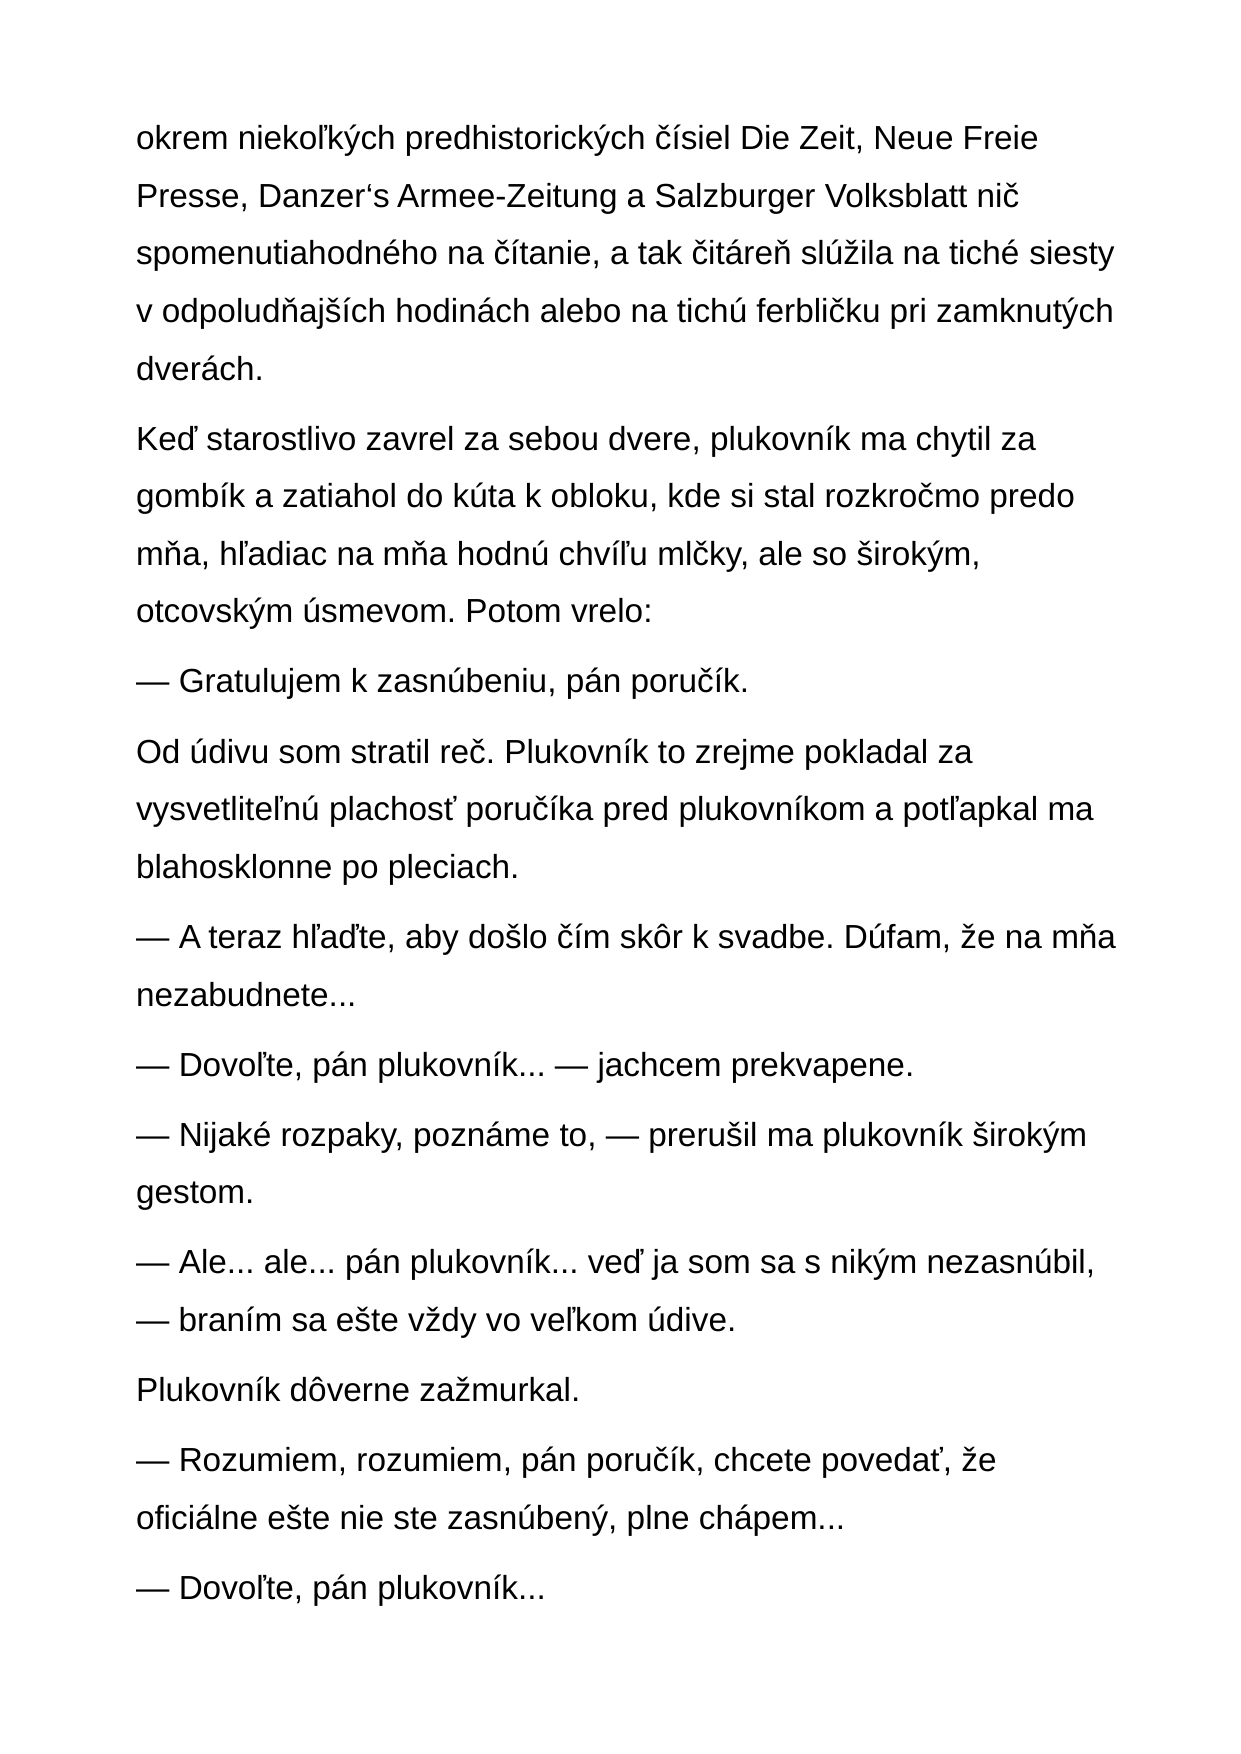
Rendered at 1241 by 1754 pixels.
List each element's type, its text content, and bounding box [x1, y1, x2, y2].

text — Nijaké rozpaky, poznáme to, — prerušil ma plukovník širokým gestom. [136, 1115, 1122, 1211]
text — Dovoľte, pán plukovník... [136, 1568, 1122, 1606]
text Keď starostlivo zavrel za sebou dvere, plukovník ma chytil za gombík a zatiahol do kúta k obloku, kde si stal rozkročmo predo mňa, hľadiac na mňa hodnú chvíľu mlčky, ale so širokým, otcovským úsmevom. Potom vrelo: [136, 419, 1122, 630]
text — Rozumiem, rozumiem, pán poručík, chcete povedať, že oficiálne ešte nie ste zasnúbený, plne chápem... [136, 1440, 1122, 1536]
text okrem niekoľkých predhistorických čísiel Die Zeit, Neue Freie Presse, Danzer‘s Armee-Zeitung a Salzburger Volksblatt nič spomenutiahodného na čítanie, a tak čitáreň slúžila na tiché siesty v odpoludňajších hodinách alebo na tichú ferbličku pri zamknutých dverách. [136, 118, 1122, 387]
text — Dovoľte, pán plukovník... — jachcem prekvapene. [136, 1045, 1122, 1083]
text — Gratulujem k zasnúbeniu, pán poručík. [136, 662, 1122, 700]
text Plukovník dôverne zažmurkal. [136, 1370, 1122, 1409]
text — Ale... ale... pán plukovník... veď ja som sa s nikým nezasnúbil, — braním sa ešte vždy vo veľkom údive. [136, 1242, 1122, 1338]
text — A teraz hľaďte, aby došlo čím skôr k svadbe. Dúfam, že na mňa nezabudnete... [136, 917, 1122, 1013]
text Od údivu som stratil reč. Plukovník to zrejme pokladal za vysvetliteľnú plachosť poručíka pred plukovníkom a potľapkal ma blahosklonne po pleciach. [136, 732, 1122, 885]
